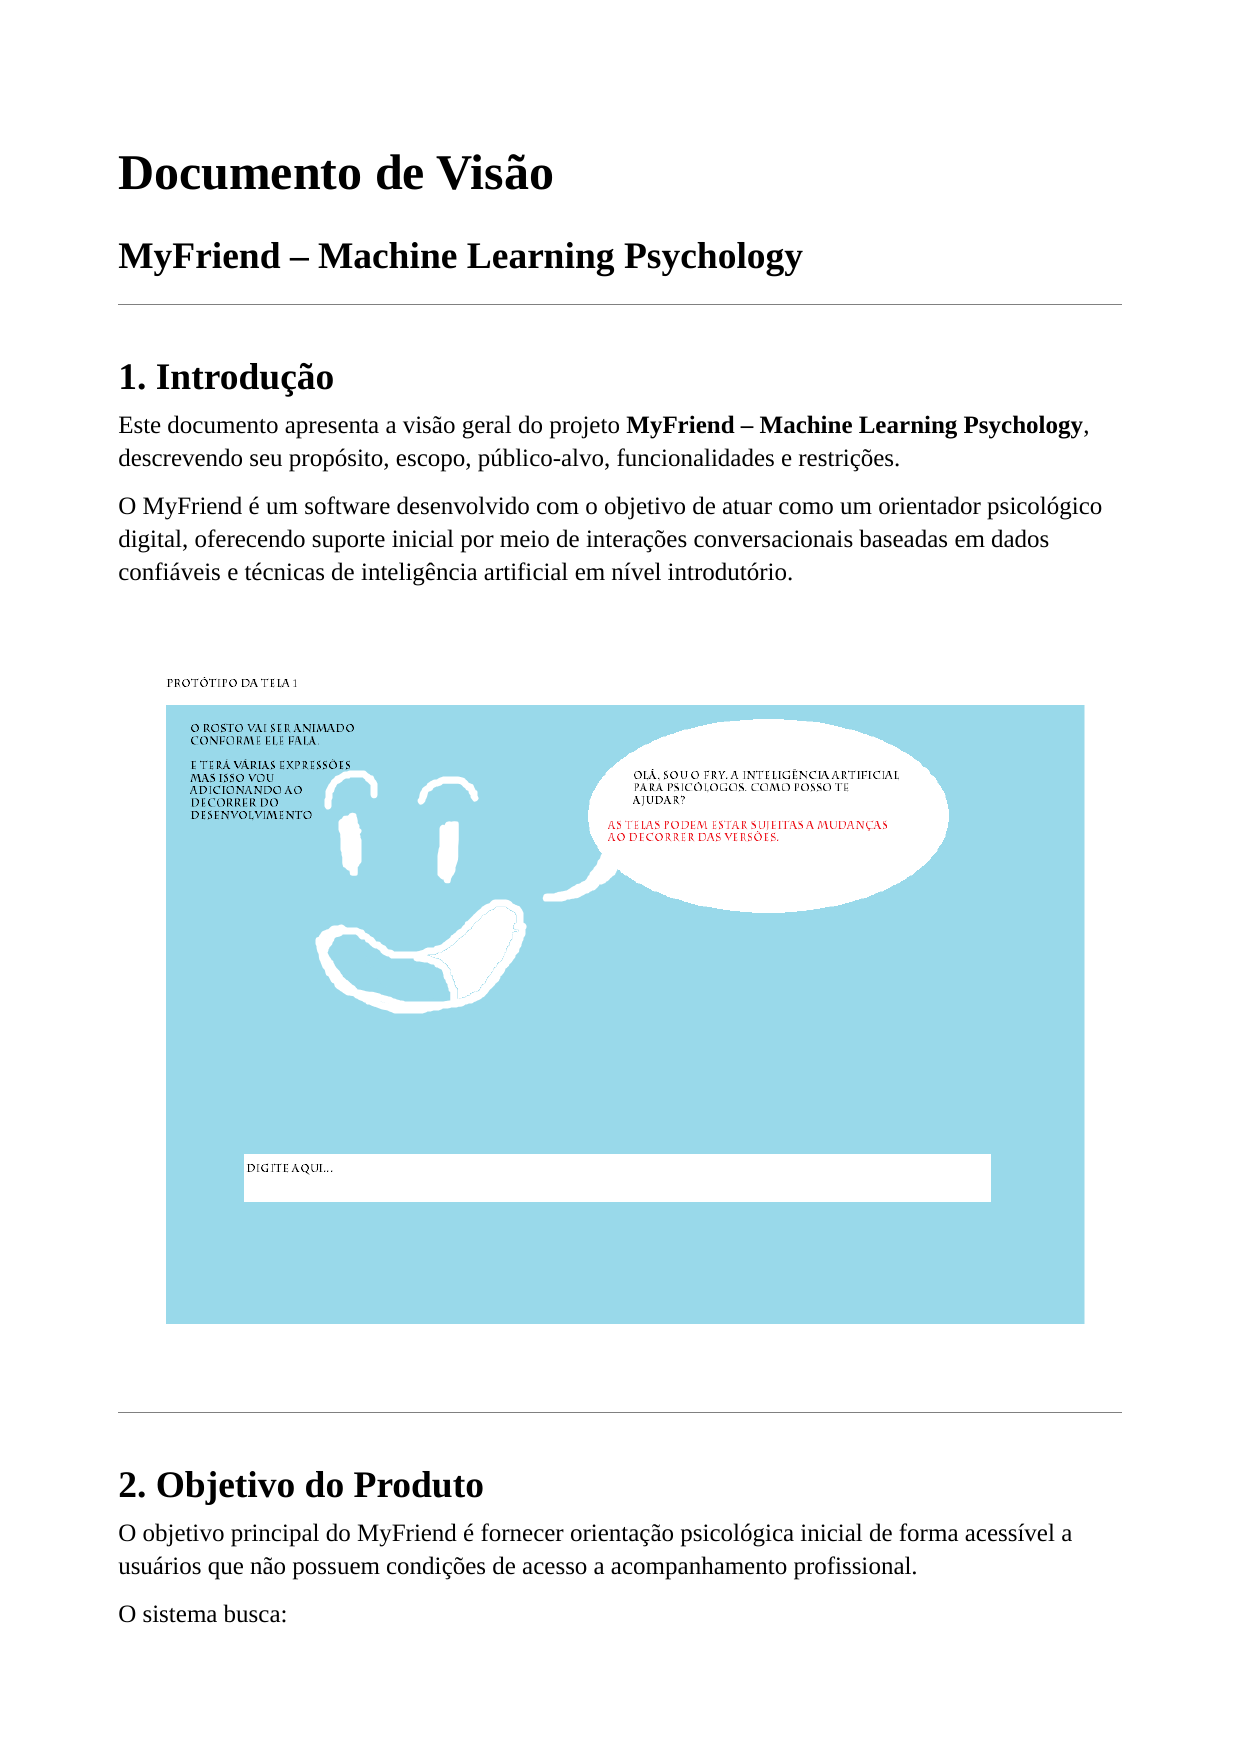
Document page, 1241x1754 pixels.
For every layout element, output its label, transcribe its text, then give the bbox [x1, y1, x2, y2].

text O sistema busca: [118, 1599, 1122, 1628]
subtitle 1. Introdução [118, 355, 1122, 398]
text O objetivo principal do MyFriend é fornecer orientação psicológica inicial de forma acessível a usuários que não possuem condições de acesso a acompanhamento profissional. [118, 1518, 1122, 1580]
text O MyFriend é um software desenvolvido com o objetivo de atuar como um orientador psicológico digital, oferecendo suporte inicial por meio de interações conversacionais baseadas em dados confiáveis e técnicas de inteligência artificial em nível introdutório. [118, 491, 1122, 586]
subtitle 2. Objetivo do Produto [118, 1463, 1122, 1506]
picture [118, 652, 1123, 1346]
text Este documento apresenta a visão geral do projeto MyFriend – Machine Learning Psychology, descrevendo seu propósito, escopo, público-alvo, funcionalidades e restrições. [118, 410, 1122, 472]
subtitle MyFriend – Machine Learning Psychology [118, 234, 1122, 277]
subtitle Documento de Visão [118, 143, 1122, 201]
